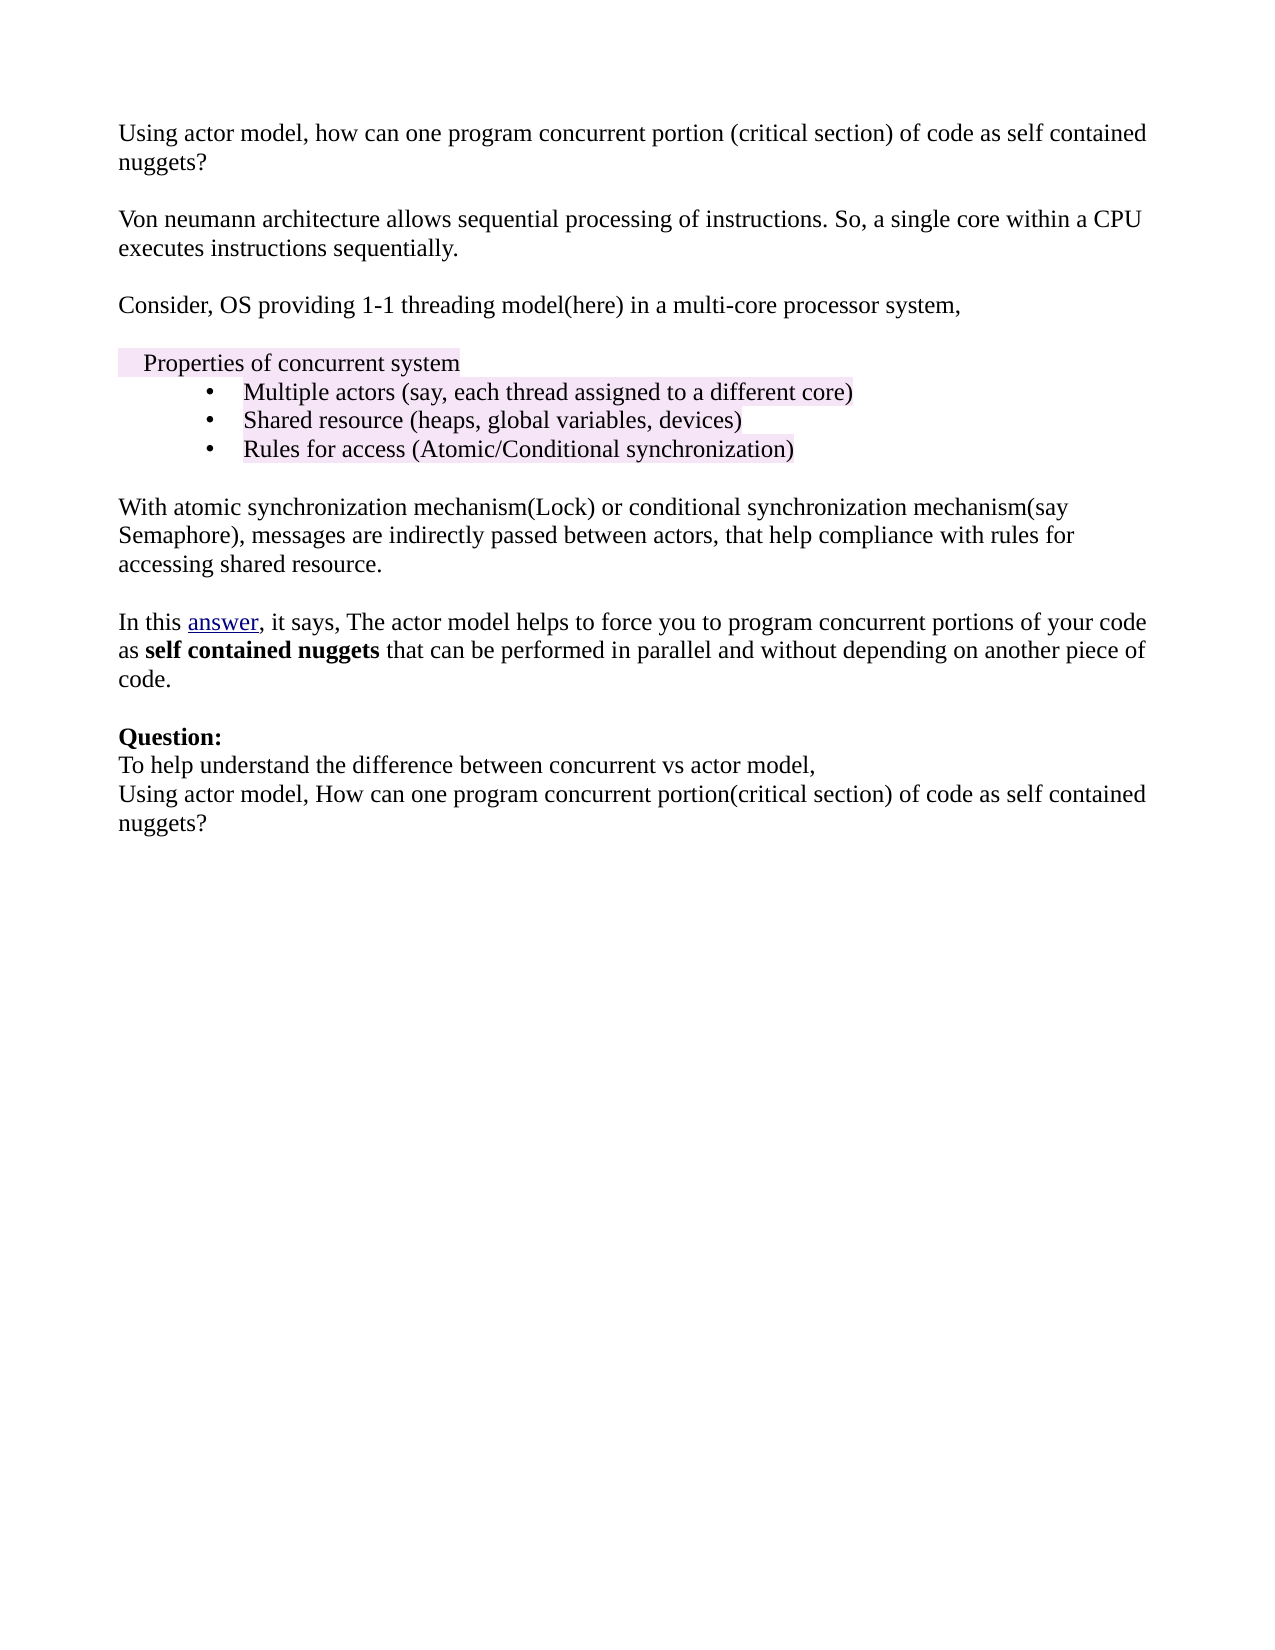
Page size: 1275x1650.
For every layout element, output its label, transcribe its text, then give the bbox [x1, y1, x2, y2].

text Question: [118, 722, 1157, 751]
text In this answer, it says, The actor model helps to force you to program concurrent portions of your code as self contained nuggets that can be performed in parallel and without depending on another piece of code. [118, 607, 1157, 693]
text Consider, OS providing 1-1 threading model(here) in a multi-core processor system, [118, 291, 1157, 319]
text Von neumann architecture allows sequential processing of instructions. So, a single core within a CPU executes instructions sequentially. [118, 204, 1157, 262]
list Multiple actors (say, each thread assigned to a different core) [206, 377, 1157, 406]
list Shared resource (heaps, global variables, devices) [206, 406, 1157, 434]
text To help understand the difference between concurrent vs actor model, [118, 751, 1157, 779]
text Using actor model, How can one program concurrent portion(critical section) of code as self contained nuggets? [118, 779, 1157, 837]
list Rules for access (Atomic/Conditional synchronization) [206, 434, 1157, 463]
text Properties of concurrent system [118, 348, 1157, 377]
text Using actor model, how can one program concurrent portion (critical section) of code as self contained nuggets? [118, 118, 1157, 176]
text With atomic synchronization mechanism(Lock) or conditional synchronization mechanism(say Semaphore), messages are indirectly passed between actors, that help compliance with rules for accessing shared resource. [118, 492, 1157, 578]
